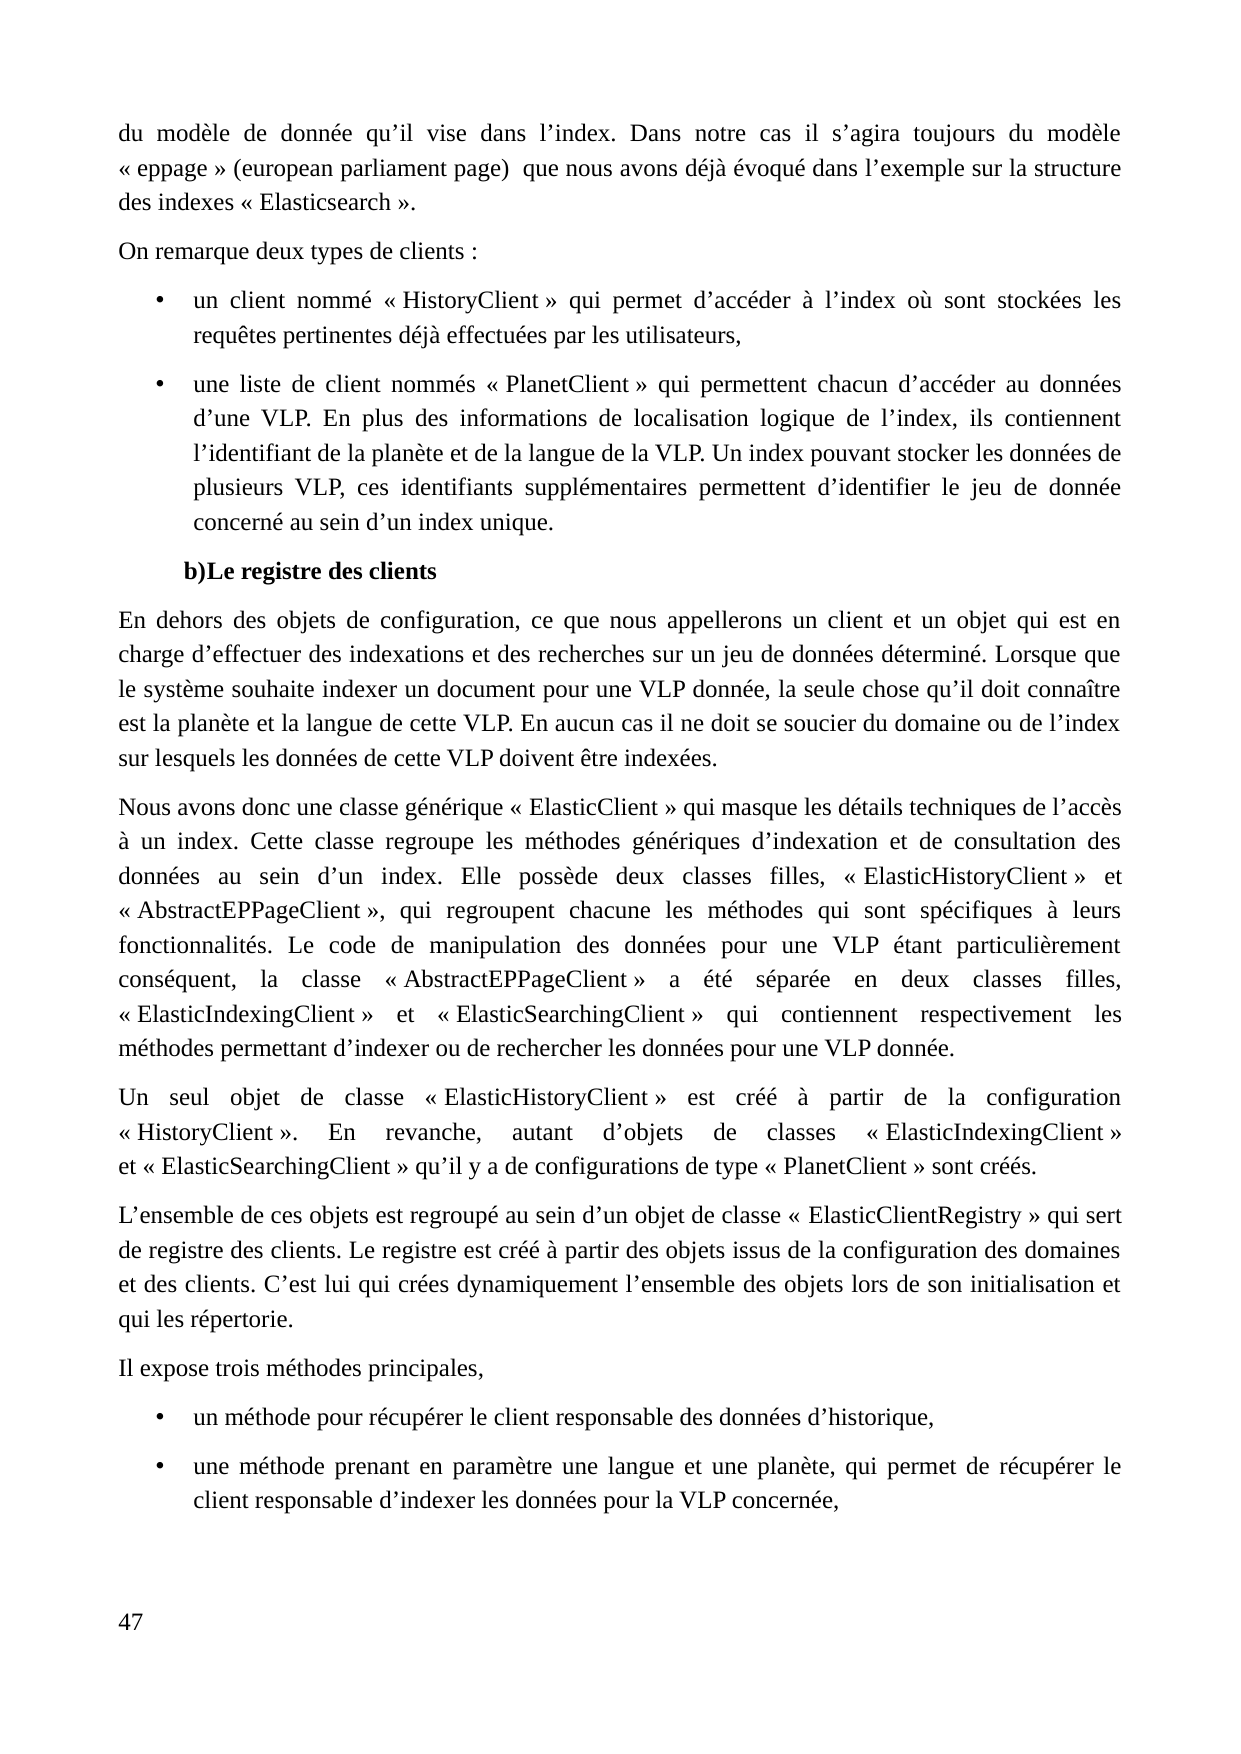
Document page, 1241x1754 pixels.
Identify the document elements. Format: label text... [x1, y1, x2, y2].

text Un seul objet de classe « ElasticHistoryClient » est créé à partir de la configuration « HistoryClient ». En revanche, autant d’objets de classes « ElasticIndexingClient » et « ElasticSearchingClient » qu’il y a de configurations de type « PlanetClient » sont créés. [118, 1082, 1122, 1180]
list une liste de client nommés « PlanetClient » qui permettent chacun d’accéder au données d’une VLP. En plus des informations de localisation logique de l’index, ils contiennent l’identifiant de la planète et de la langue de la VLP. Un index pouvant stocker les données de plusieurs VLP, ces identifiants supplémentaires permettent d’identifier le jeu de donnée concerné au sein d’un index unique. [156, 369, 1122, 535]
subtitle Le registre des clients [177, 556, 1122, 584]
text En dehors des objets de configuration, ce que nous appellerons un client et un objet qui est en charge d’effectuer des indexations et des recherches sur un jeu de données déterminé. Lorsque que le système souhaite indexer un document pour une VLP donnée, la seule chose qu’il doit connaître est la planète et la langue de cette VLP. En aucun cas il ne doit se soucier du domaine ou de l’index sur lesquels les données de cette VLP doivent être indexées. [118, 605, 1122, 771]
text Il expose trois méthodes principales, [118, 1353, 1122, 1381]
list un client nommé « HistoryClient » qui permet d’accéder à l’index où sont stockées les requêtes pertinentes déjà effectuées par les utilisateurs, [156, 285, 1122, 348]
text L’ensemble de ces objets est regroupé au sein d’un objet de classe « ElasticClientRegistry » qui sert de registre des clients. Le registre est créé à partir des objets issus de la configuration des domaines et des clients. C’est lui qui crées dynamiquement l’ensemble des objets lors de son initialisation et qui les répertorie. [118, 1200, 1122, 1332]
text Nous avons donc une classe générique « ElasticClient » qui masque les détails techniques de l’accès à un index. Cette classe regroupe les méthodes génériques d’indexation et de consultation des données au sein d’un index. Elle possède deux classes filles, « ElasticHistoryClient » et « AbstractEPPageClient », qui regroupent chacune les méthodes qui sont spécifiques à leurs fonctionnalités. Le code de manipulation des données pour une VLP étant particulièrement conséquent, la classe « AbstractEPPageClient » a été séparée en deux classes filles, « ElasticIndexingClient » et « ElasticSearchingClient » qui contiennent respectivement les méthodes permettant d’indexer ou de rechercher les données pour une VLP donnée. [118, 792, 1122, 1062]
text du modèle de donnée qu’il vise dans l’index. Dans notre cas il s’agira toujours du modèle « eppage » (european parliament page) que nous avons déjà évoqué dans l’exemple sur la structure des indexes « Elasticsearch ». [118, 118, 1122, 216]
list une méthode prenant en paramètre une langue et une planète, qui permet de récupérer le client responsable d’indexer les données pour la VLP concernée, [156, 1451, 1122, 1514]
list un méthode pour récupérer le client responsable des données d’historique, [156, 1402, 1122, 1431]
text On remarque deux types de clients : [118, 236, 1122, 265]
